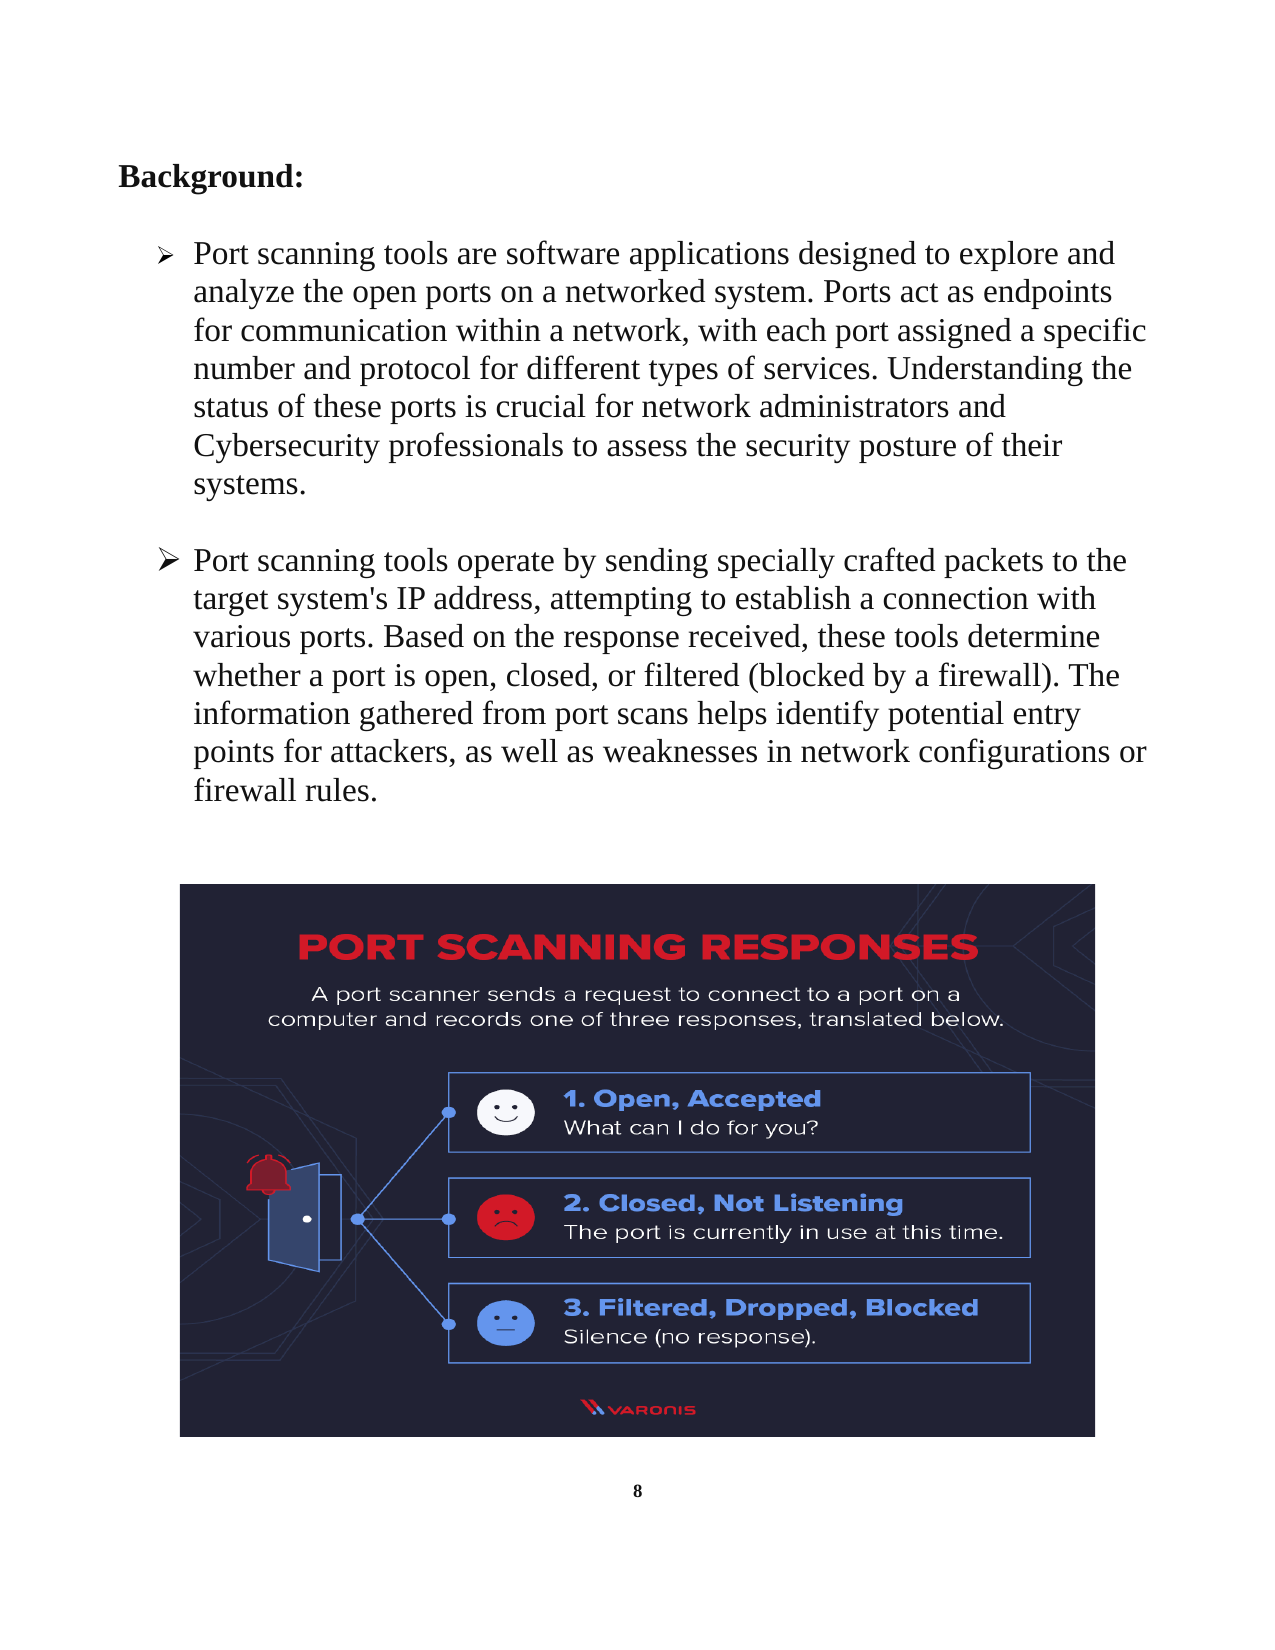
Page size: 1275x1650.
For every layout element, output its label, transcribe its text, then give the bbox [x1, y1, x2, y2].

list Port scanning tools are software applications designed to explore and analyze the open ports on a networked system. Ports act as endpoints for communication within a network, with each port assigned a specific number and protocol for different types of services. Understanding the status of these ports is crucial for network administrators and Cybersecurity professionals to assess the security posture of their systems. [156, 233, 1157, 501]
picture [179, 884, 1096, 1437]
list Port scanning tools operate by sending specially crafted packets to the target system's IP address, attempting to establish a connection with various ports. Based on the response received, these tools determine whether a port is open, closed, or filtered (blocked by a firewall). The information gathered from port scans helps identify potential entry points for attackers, as well as weaknesses in network configurations or firewall rules. [156, 540, 1157, 808]
text 8 [118, 1480, 1157, 1502]
text Background: [118, 156, 1157, 195]
